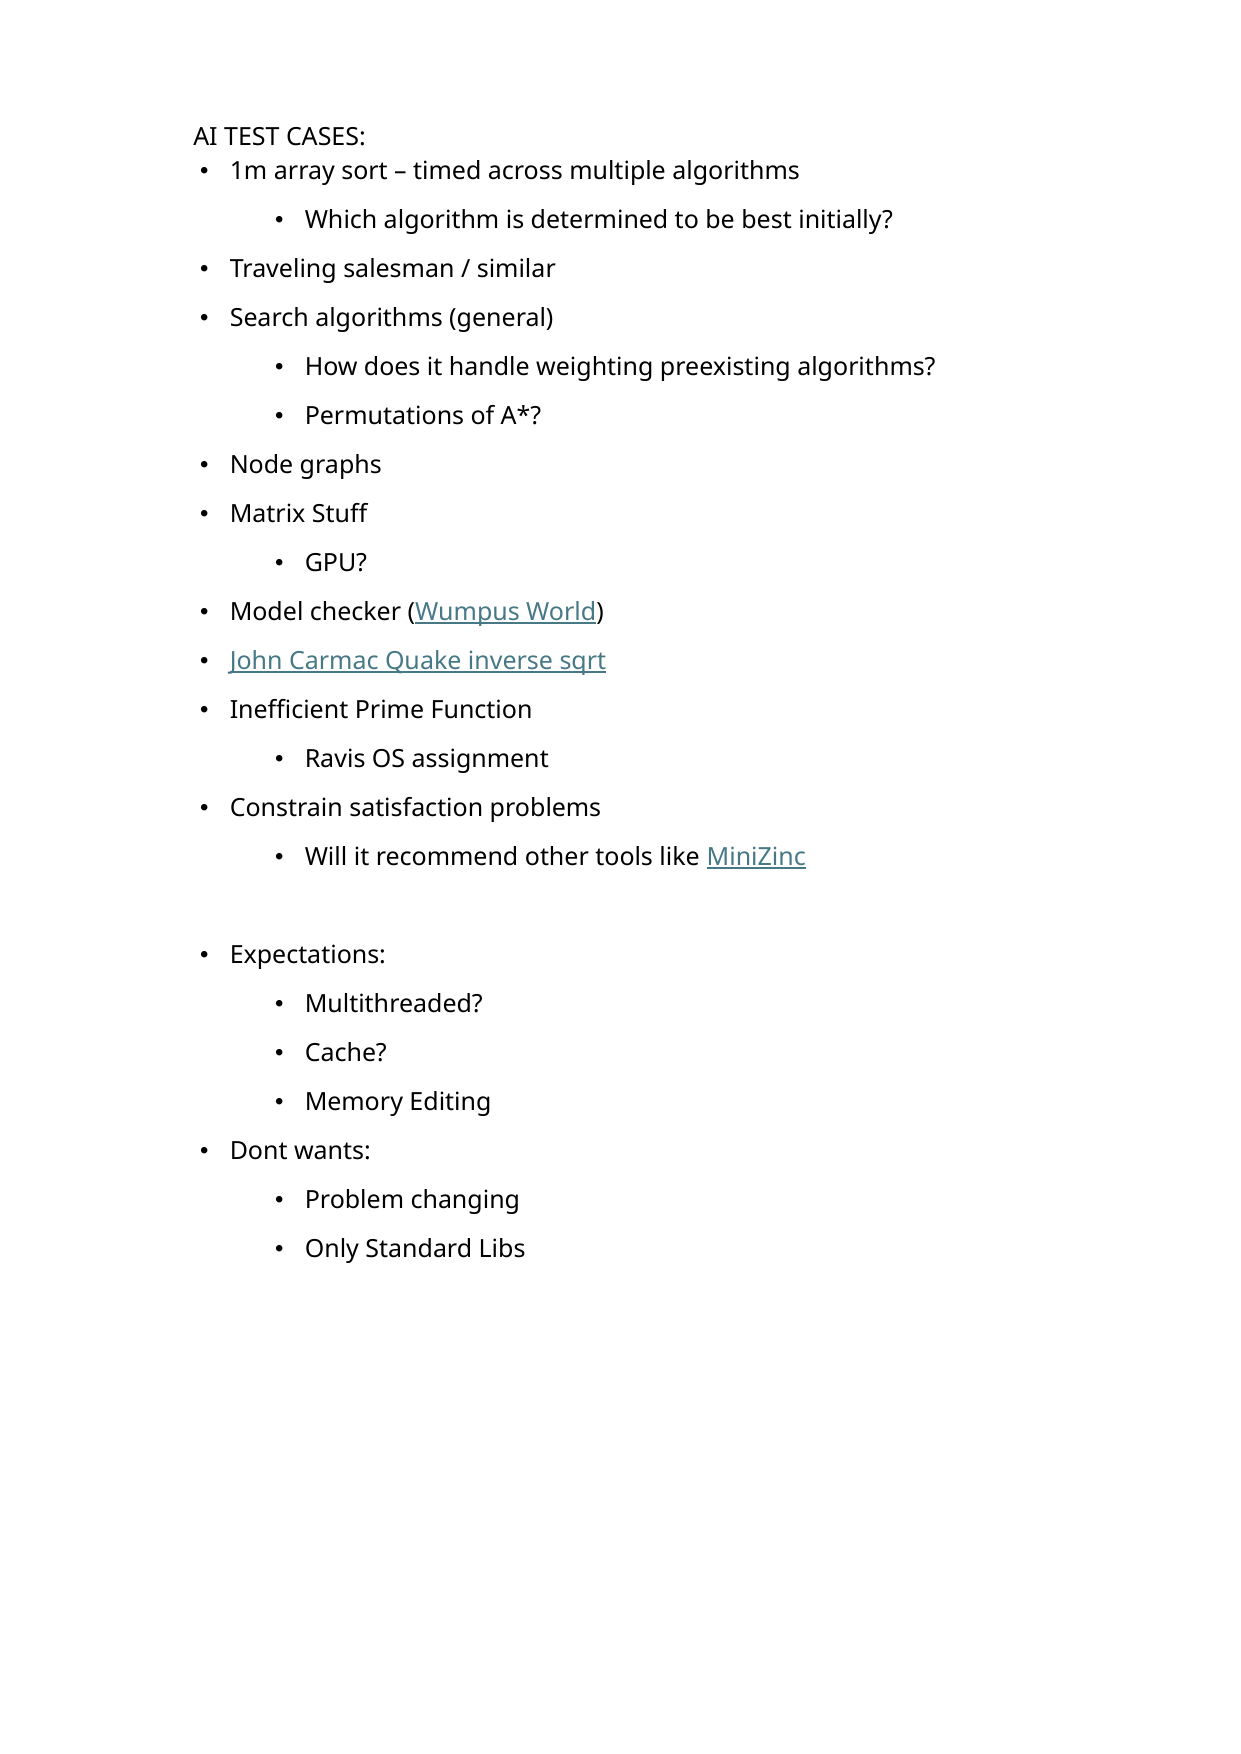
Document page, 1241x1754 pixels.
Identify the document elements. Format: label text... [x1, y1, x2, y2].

list 1m array sort – timed across multiple algorithms [200, 152, 1122, 187]
list Inefficient Prime Function [200, 691, 1122, 725]
list How does it handle weighting preexisting algorithms? [275, 348, 1122, 383]
list Node graphs [200, 446, 1122, 481]
text AI TEST CASES: [193, 118, 1122, 152]
list Memory Editing [275, 1084, 1122, 1118]
list GPU? [275, 544, 1122, 578]
list Ravis OS assignment [275, 740, 1122, 774]
list Matrix Stuff [200, 495, 1122, 529]
list Search algorithms (general) [200, 299, 1122, 334]
list Which algorithm is determined to be best initially? [275, 201, 1122, 236]
list Will it recommend other tools like MiniZinc [275, 838, 1122, 872]
list Dont wants: [200, 1133, 1122, 1167]
list Expectations: [200, 937, 1122, 971]
list John Carmac Quake inverse sqrt [200, 642, 1122, 676]
list Only Standard Libs [275, 1231, 1122, 1265]
list Permutations of A*? [275, 397, 1122, 432]
list Traveling salesman / similar [200, 250, 1122, 285]
list Model checker (Wumpus World) [200, 593, 1122, 627]
list Cache? [275, 1035, 1122, 1069]
list Multithreaded? [275, 986, 1122, 1020]
list Constrain satisfaction problems [200, 789, 1122, 823]
list Problem changing [275, 1182, 1122, 1216]
